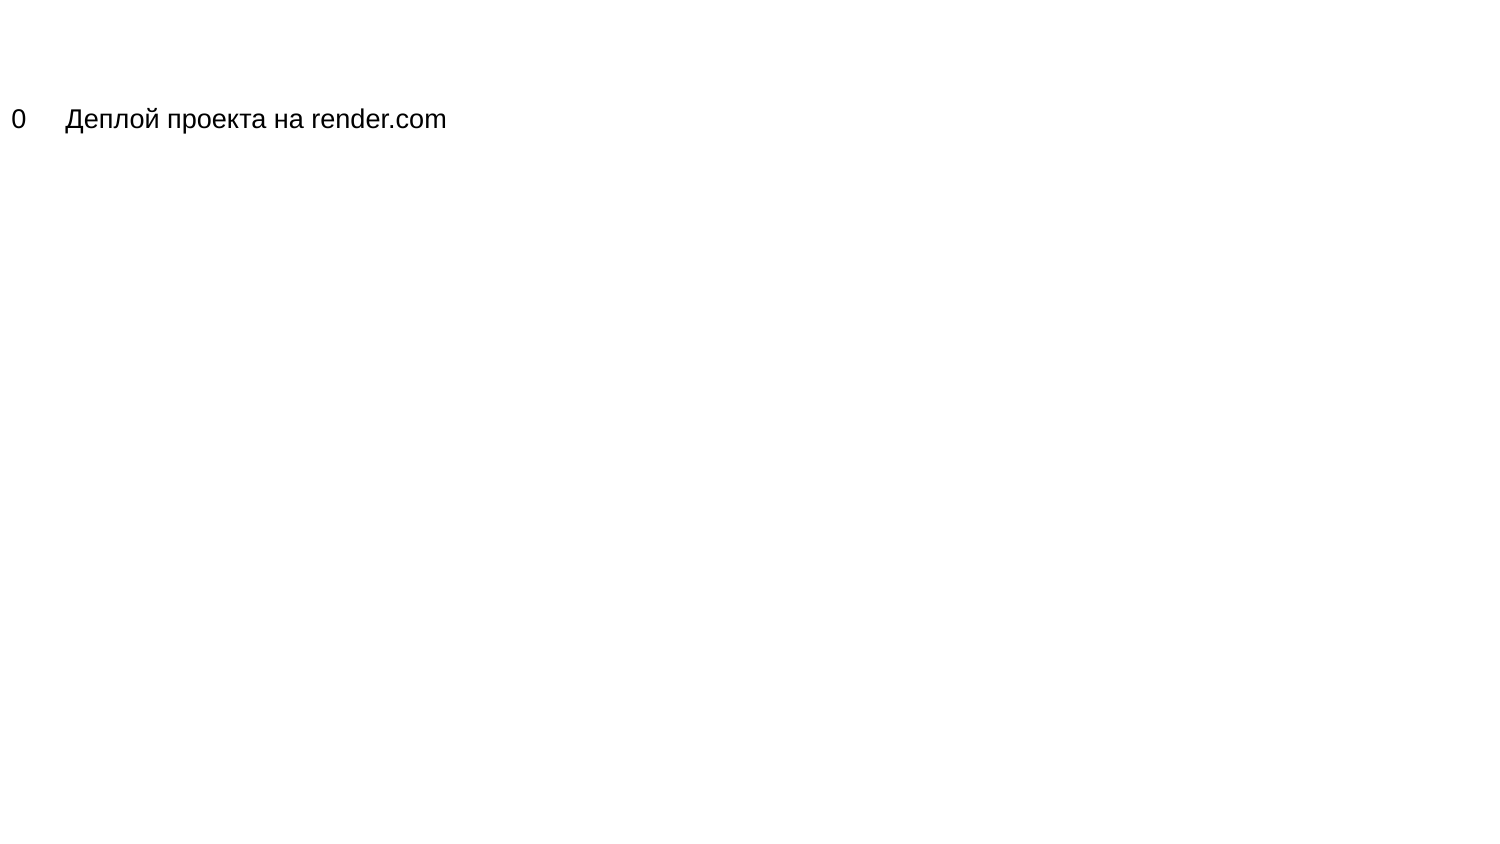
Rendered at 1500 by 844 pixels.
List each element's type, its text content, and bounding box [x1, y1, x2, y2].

list Деплой проекта на render.com [11, 103, 1434, 134]
